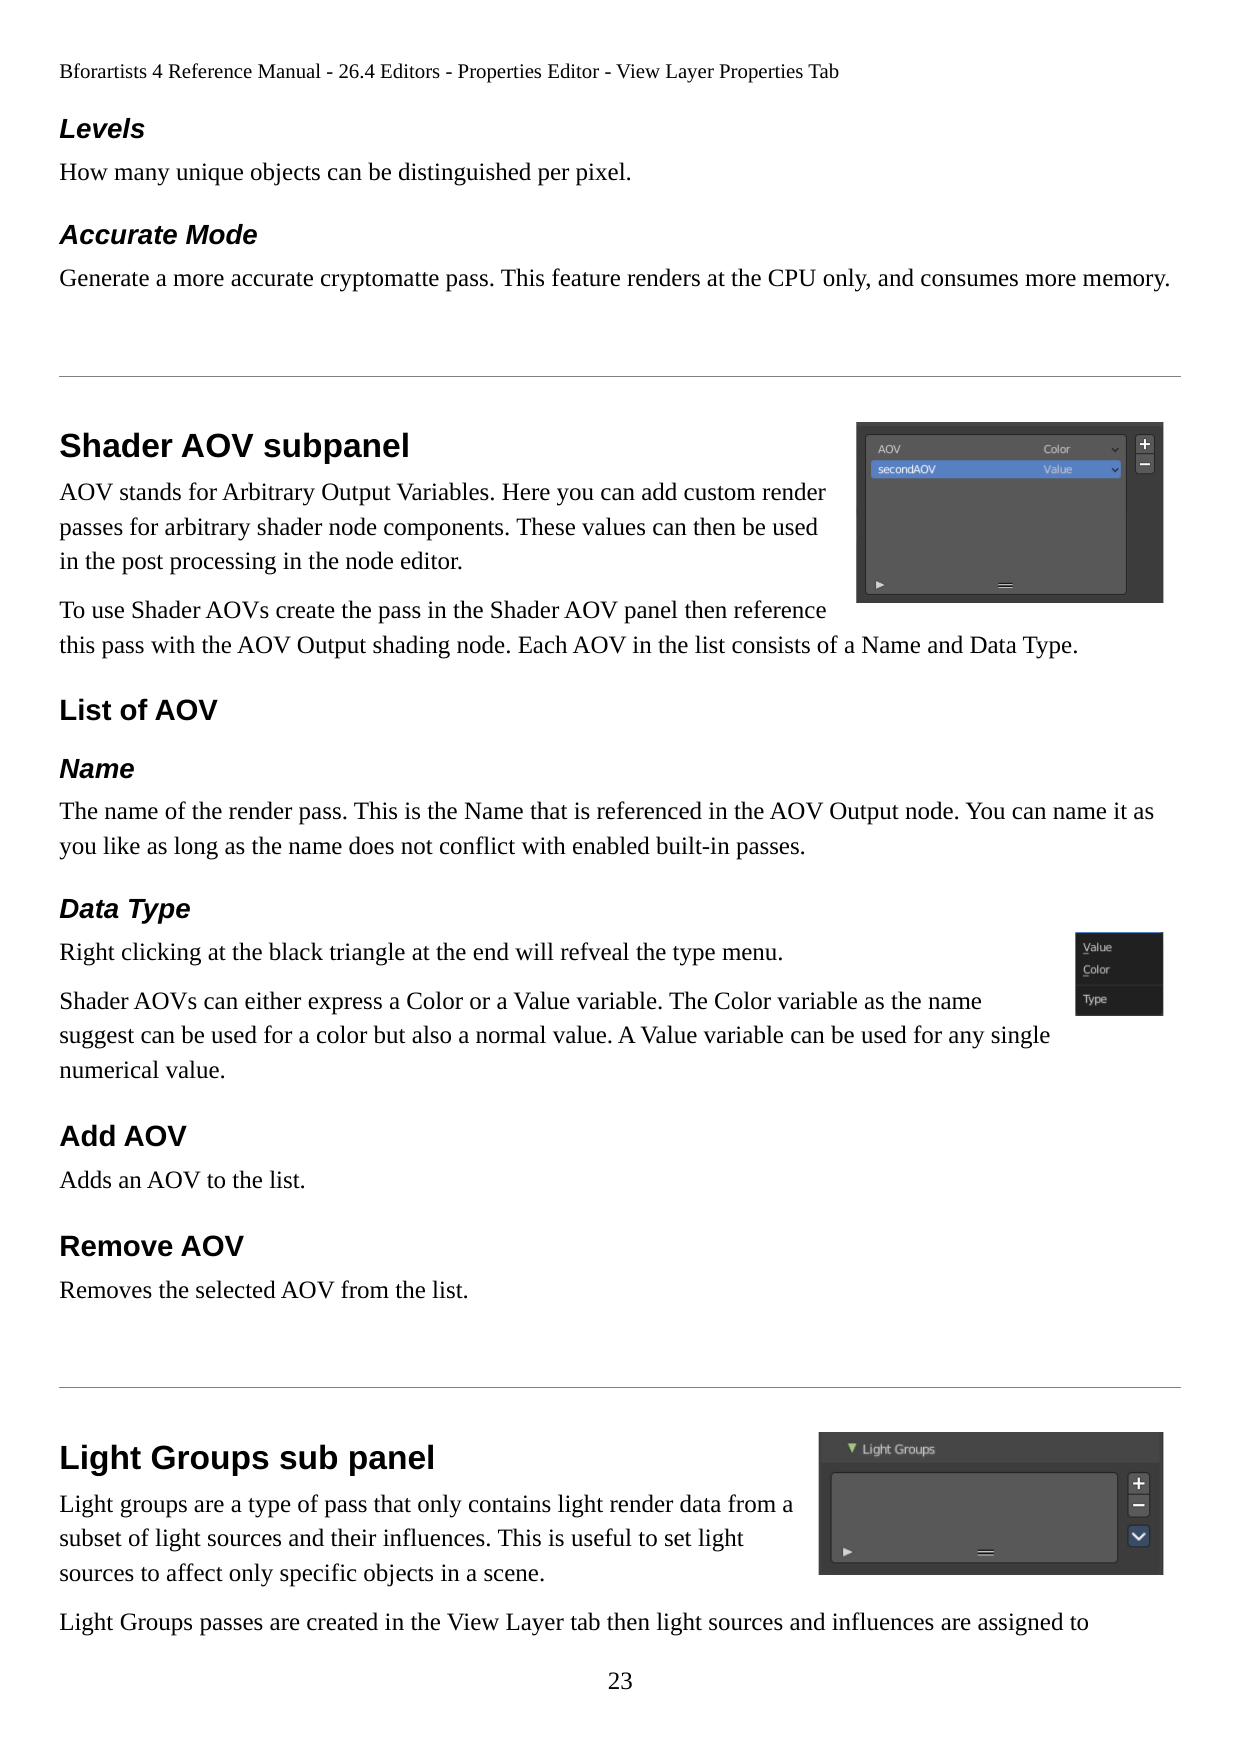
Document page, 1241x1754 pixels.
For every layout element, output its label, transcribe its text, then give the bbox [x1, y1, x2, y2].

subtitle Light Groups sub panel [59, 1438, 818, 1476]
text Right clicking at the black triangle at the end will refveal the type menu. [59, 937, 1075, 966]
text Removes the selected AOV from the list. [59, 1275, 1181, 1303]
subtitle [1164, 426, 1181, 465]
subtitle [1164, 1438, 1181, 1476]
text Adds an AOV to the list. [59, 1165, 1181, 1193]
text Light Groups passes are created in the View Layer tab then light sources and influences are assigned to [59, 1607, 1181, 1636]
text Light groups are a type of pass that only contains light render data from a subset of light sources and their influences. This is useful to set light sources to affect only specific objects in a scene. [59, 1489, 1181, 1587]
subtitle Accurate Mode [59, 218, 1181, 250]
text How many unique objects can be distinguished per pixel. [59, 157, 1181, 186]
text AOV stands for Arbitrary Output Variables. Here you can add custom render passes for arbitrary shader node components. These values can then be used in the post processing in the node editor. [59, 477, 856, 575]
subtitle Name [59, 752, 1181, 784]
subtitle Remove AOV [59, 1228, 1181, 1262]
subtitle Add AOV [59, 1118, 1181, 1152]
picture [818, 1432, 1164, 1575]
subtitle Data Type [59, 892, 1181, 924]
text To use Shader AOVs create the pass in the Shader AOV panel then reference this pass with the AOV Output shading node. Each AOV in the list consists of a Name and Data Type. [59, 595, 1181, 658]
picture [1075, 932, 1164, 1016]
subtitle Levels [59, 113, 1181, 144]
subtitle Shader AOV subpanel [59, 426, 856, 465]
subtitle List of AOV [59, 693, 1181, 727]
picture [856, 422, 1164, 603]
text Generate a more accurate cryptomatte pass. This feature renders at the CPU only, and consumes more memory. [59, 263, 1181, 292]
text Shader AOVs can either express a Color or a Value variable. The Color variable as the name suggest can be used for a color but also a normal value. A Value variable can be used for any single numerical value. [59, 986, 1181, 1084]
text The name of the render pass. This is the Name that is referenced in the AOV Output node. You can name it as you like as long as the name does not conflict with enabled built-in passes. [59, 796, 1181, 860]
